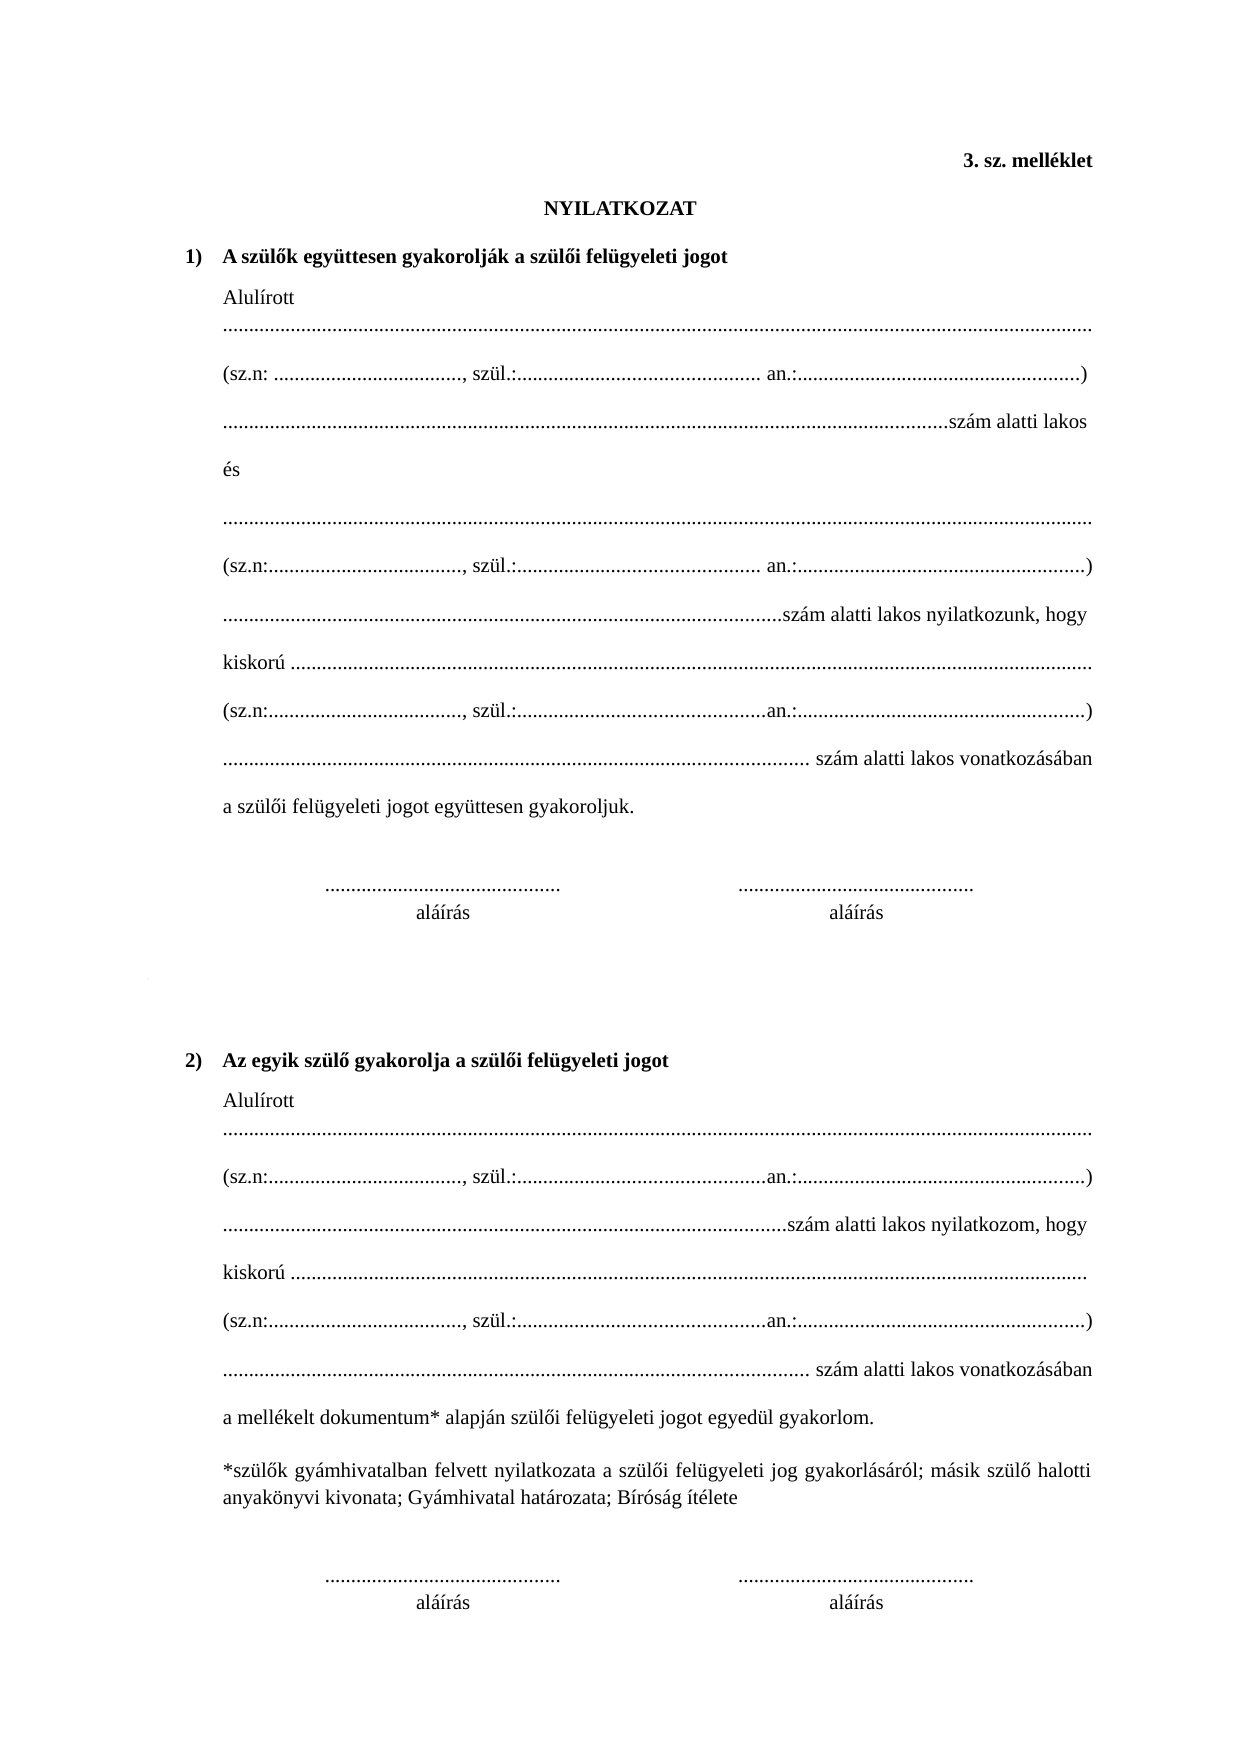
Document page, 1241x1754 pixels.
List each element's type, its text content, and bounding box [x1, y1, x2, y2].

list szám alatti lakos vonatkozásában [223, 746, 1093, 770]
list a szülői felügyeleti jogot együttesen gyakoroljuk. [223, 794, 1093, 818]
list kiskorú [223, 650, 1093, 674]
list Az egyik szülő gyakorolja a szülői felügyeleti jogot [185, 1048, 1093, 1072]
list Alulírott [223, 284, 1093, 336]
list szám alatti lakos vonatkozásában [223, 1357, 1093, 1381]
list szám alatti lakos nyilatkozom, hogy [223, 1212, 1093, 1236]
list és [223, 457, 1093, 481]
list aláírás aláírás [223, 1590, 1093, 1614]
list (sz.n: , szül.: an.: ) [223, 360, 1093, 384]
list (sz.n: , szül.: an.: ) [223, 1308, 1093, 1332]
list kiskorú [223, 1260, 1093, 1284]
list *szülők gyámhivatalban felvett nyilatkozata a szülői felügyeleti jog gyakorlásáról; másik szülő halotti anyakönyvi kivonata; Gyámhivatal határozata; Bíróság ítélete [223, 1457, 1093, 1509]
list A szülők együttesen gyakorolják a szülői felügyeleti jogot [185, 244, 1093, 268]
list (sz.n: , szül.: an.: ) [223, 698, 1093, 722]
text NYILATKOZAT [148, 196, 1093, 220]
list (sz.n: , szül.: an.: ) [223, 1164, 1093, 1188]
list aláírás aláírás [223, 900, 1093, 924]
list Alulírott [223, 1088, 1093, 1139]
list szám alatti lakos nyilatkozunk, hogy [223, 602, 1093, 626]
text 3. sz. melléklet [148, 148, 1093, 172]
list a mellékelt dokumentum* alapján szülői felügyeleti jogot egyedül gyakorlom. [223, 1405, 1093, 1429]
list (sz.n: , szül.: an.: ) [223, 553, 1093, 577]
list szám alatti lakos [223, 409, 1093, 433]
